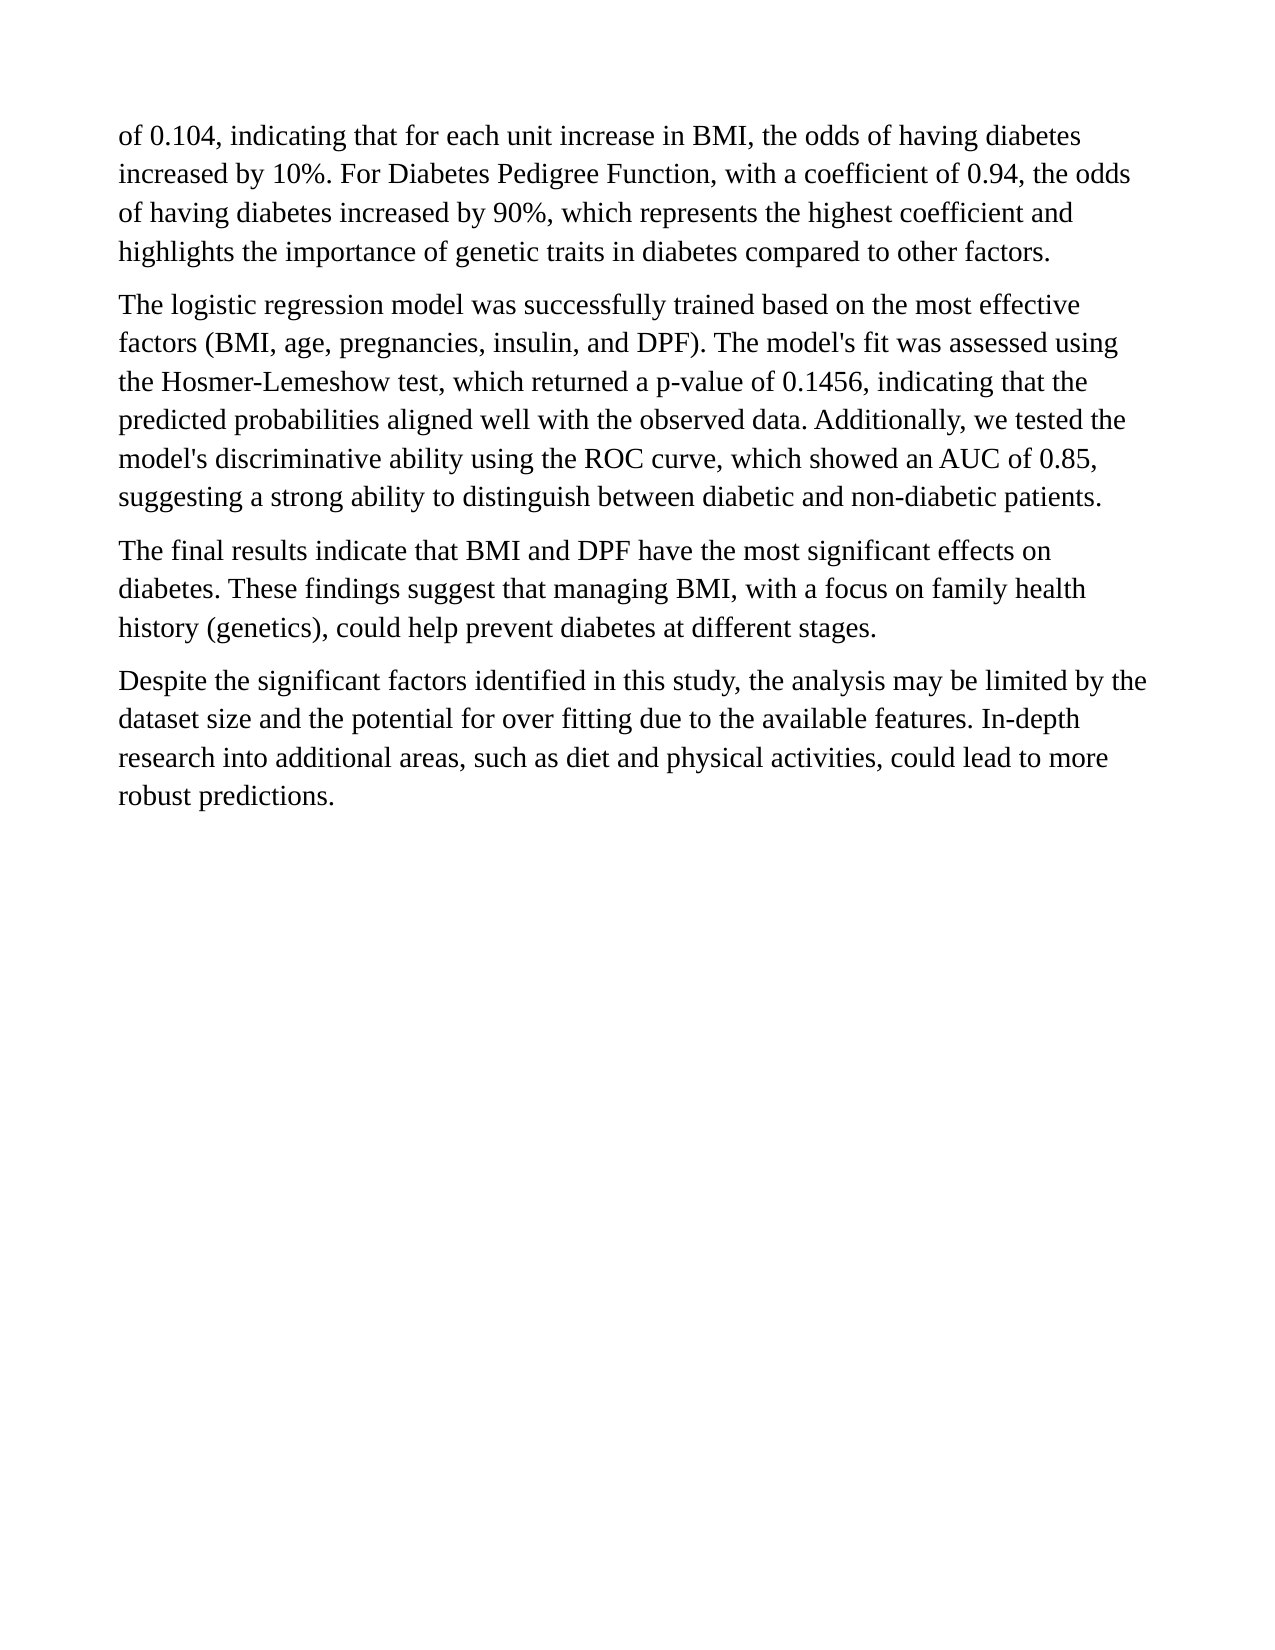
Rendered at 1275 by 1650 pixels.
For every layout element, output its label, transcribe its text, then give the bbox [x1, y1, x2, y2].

text The logistic regression model was successfully trained based on the most effective factors (BMI, age, pregnancies, insulin, and DPF). The model's fit was assessed using the Hosmer-Lemeshow test, which returned a p-value of 0.1456, indicating that the predicted probabilities aligned well with the observed data. Additionally, we tested the model's discriminative ability using the ROC curve, which showed an AUC of 0.85, suggesting a strong ability to distinguish between diabetic and non-diabetic patients. [118, 287, 1157, 513]
text Despite the significant factors identified in this study, the analysis may be limited by the dataset size and the potential for over fitting due to the available features. In-depth research into additional areas, such as diet and physical activities, could lead to more robust predictions. [118, 663, 1157, 812]
text The final results indicate that BMI and DPF have the most significant effects on diabetes. These findings suggest that managing BMI, with a focus on family health history (genetics), could help prevent diabetes at different stages. [118, 533, 1157, 643]
text of 0.104, indicating that for each unit increase in BMI, the odds of having diabetes increased by 10%. For Diabetes Pedigree Function, with a coefficient of 0.94, the odds of having diabetes increased by 90%, which represents the highest coefficient and highlights the importance of genetic traits in diabetes compared to other factors. [118, 118, 1157, 267]
